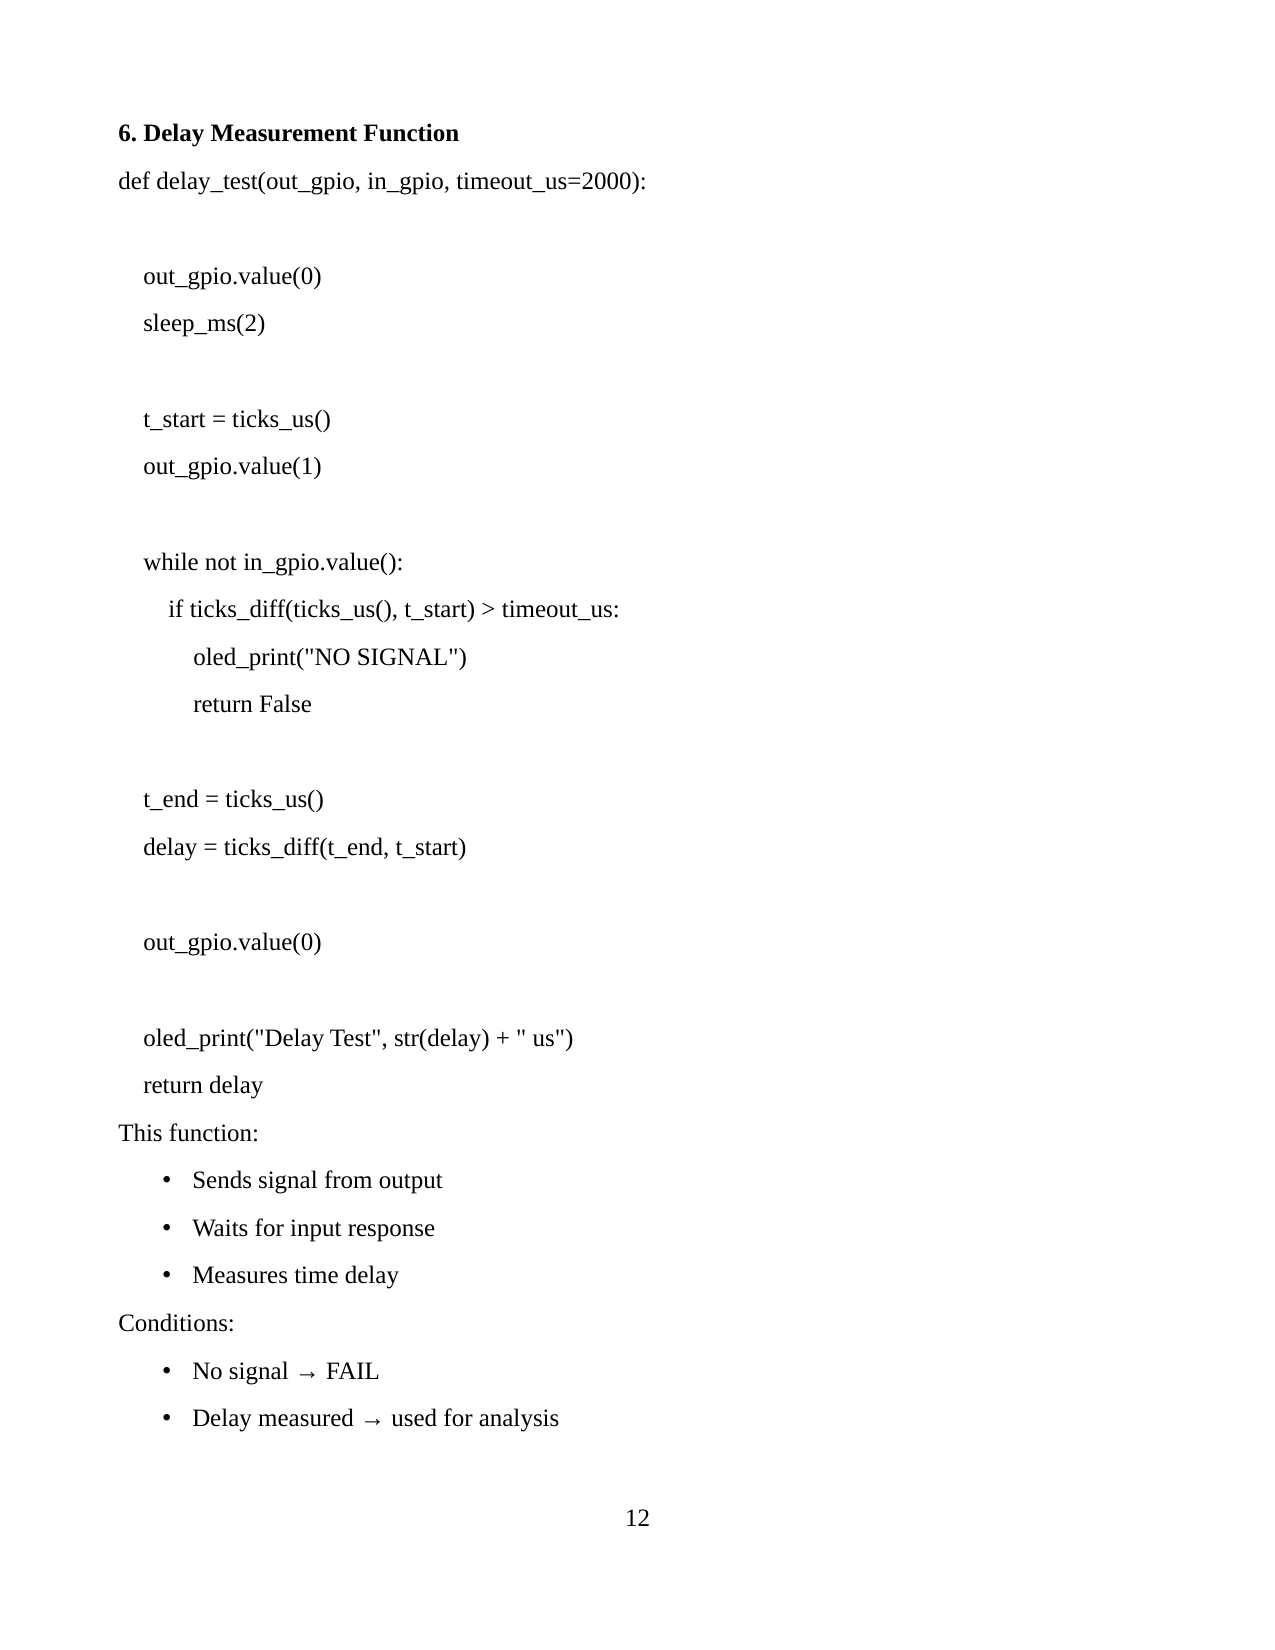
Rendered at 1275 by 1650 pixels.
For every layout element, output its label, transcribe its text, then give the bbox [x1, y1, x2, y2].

list Sends signal from output [162, 1165, 1157, 1194]
text oled_print("Delay Test", str(delay) + " us") [118, 1023, 1157, 1051]
text Conditions: [118, 1308, 1157, 1337]
text delay = ticks_diff(t_end, t_start) [118, 832, 1157, 861]
list Waits for input response [162, 1213, 1157, 1242]
text while not in_gpio.value(): [118, 547, 1157, 575]
text This function: [118, 1118, 1157, 1147]
text def delay_test(out_gpio, in_gpio, timeout_us=2000): [118, 166, 1157, 194]
text sleep_ms(2) [118, 308, 1157, 337]
text out_gpio.value(1) [118, 451, 1157, 480]
text out_gpio.value(0) [118, 261, 1157, 290]
text if ticks_diff(ticks_us(), t_start) > timeout_us: [118, 594, 1157, 623]
text out_gpio.value(0) [118, 927, 1157, 956]
text return delay [118, 1070, 1157, 1099]
list Measures time delay [162, 1261, 1157, 1289]
list No signal → FAIL [162, 1356, 1157, 1384]
text return False [118, 689, 1157, 718]
subtitle 6. Delay Measurement Function [118, 118, 1157, 147]
list Delay measured → used for analysis [162, 1403, 1157, 1432]
text t_end = ticks_us() [118, 784, 1157, 813]
text oled_print("NO SIGNAL") [118, 642, 1157, 671]
text t_start = ticks_us() [118, 404, 1157, 432]
